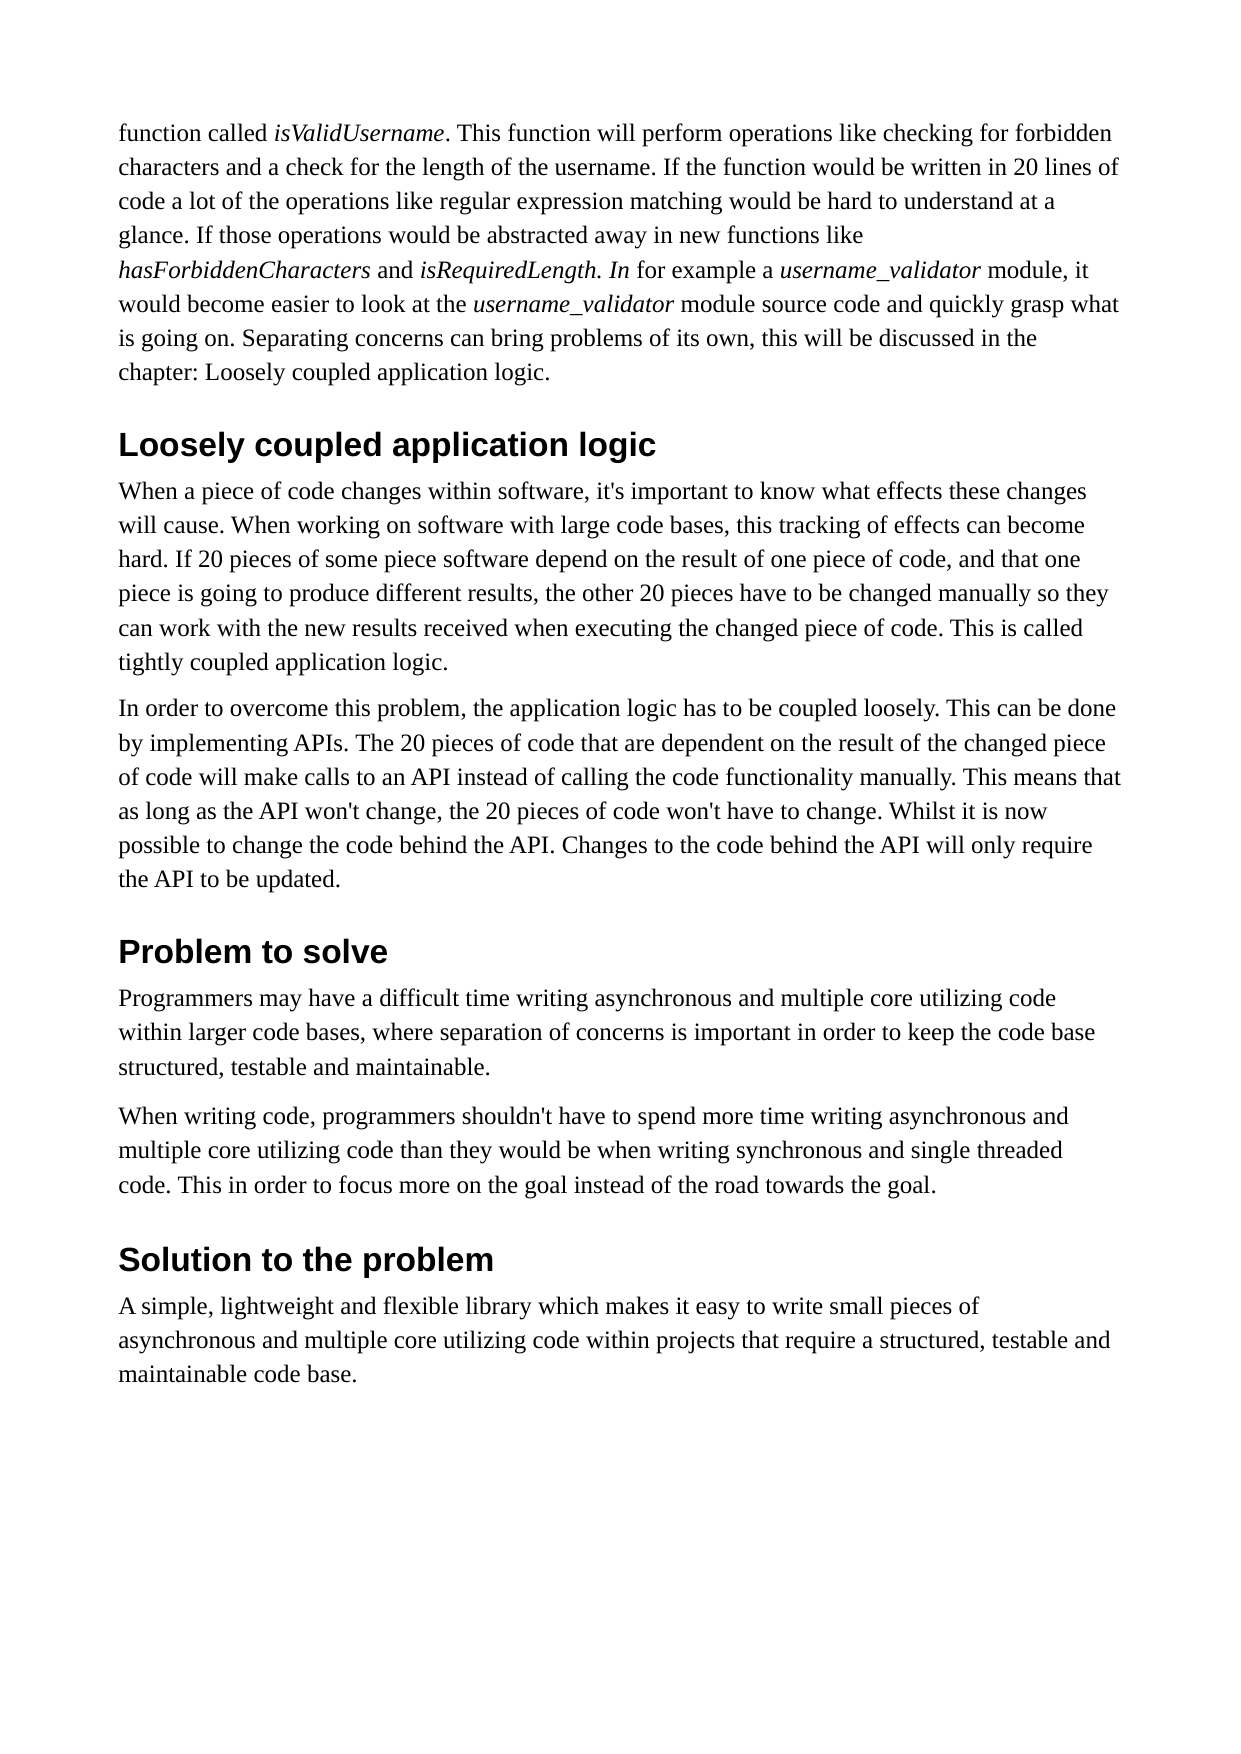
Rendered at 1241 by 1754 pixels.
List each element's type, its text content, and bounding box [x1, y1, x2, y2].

subtitle Problem to solve [118, 932, 1122, 970]
text Programmers may have a difficult time writing asynchronous and multiple core utilizing code within larger code bases, where separation of concerns is important in order to keep the code base structured, testable and maintainable. [118, 983, 1122, 1081]
text A simple, lightweight and flexible library which makes it easy to write small pieces of asynchronous and multiple core utilizing code within projects that require a structured, testable and maintainable code base. [118, 1291, 1122, 1388]
subtitle Solution to the problem [118, 1240, 1122, 1278]
text When writing code, programmers shouldn't have to spend more time writing asynchronous and multiple core utilizing code than they would be when writing synchronous and single threaded code. This in order to focus more on the goal instead of the road towards the goal. [118, 1101, 1122, 1199]
text When a piece of code changes within software, it's important to know what effects these changes will cause. When working on software with large code bases, this tracking of effects can become hard. If 20 pieces of some piece software depend on the result of one piece of code, and that one piece is going to produce different results, the other 20 pieces have to be changed manually so they can work with the new results received when executing the changed piece of code. This is called tightly coupled application logic. [118, 476, 1122, 676]
subtitle Loosely coupled application logic [118, 425, 1122, 463]
text In order to overcome this problem, the application logic has to be coupled loosely. This can be done by implementing APIs. The 20 pieces of code that are dependent on the result of the changed piece of code will make calls to an API instead of calling the code functionality manually. This means that as long as the API won't change, the 20 pieces of code won't have to change. Whilst it is now possible to change the code behind the API. Changes to the code behind the API will only require the API to be updated. [118, 693, 1122, 893]
text function called isValidUsername. This function will perform operations like checking for forbidden characters and a check for the length of the username. If the function would be written in 20 lines of code a lot of the operations like regular expression matching would be hard to understand at a glance. If those operations would be abstracted away in new functions like hasForbiddenCharacters and isRequiredLength. In for example a username_validator module, it would become easier to look at the username_validator module source code and quickly grasp what is going on. Separating concerns can bring problems of its own, this will be discussed in the chapter: Loosely coupled application logic. [118, 118, 1122, 386]
